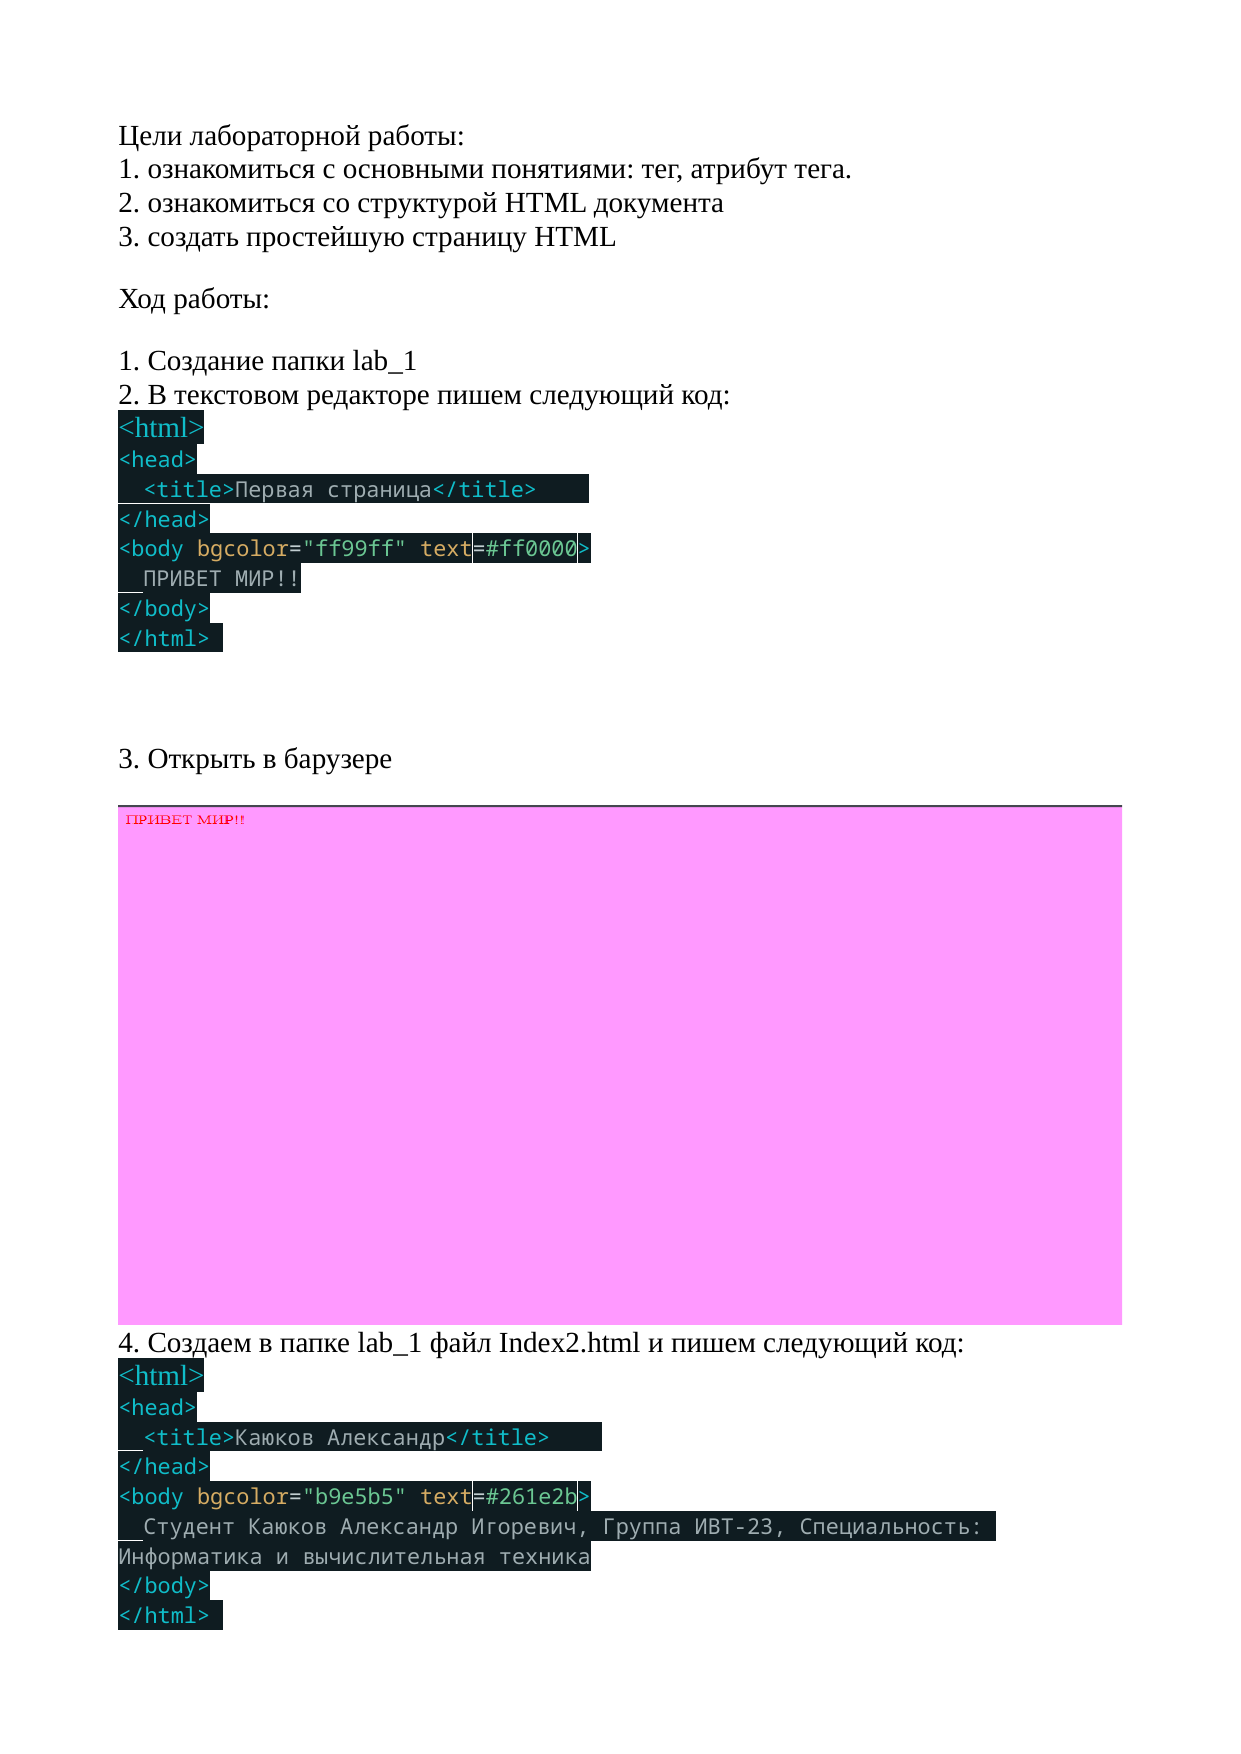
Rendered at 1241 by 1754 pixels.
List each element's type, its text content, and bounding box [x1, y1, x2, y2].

text <title>Каюков Александр</title> [118, 1422, 1122, 1451]
text <html> [118, 410, 1122, 444]
text Студент Каюков Александр Игоревич, Группа ИВТ-23, Специальность: Информатика и вычислительная техника [118, 1511, 1122, 1571]
text <body bgcolor="b9e5b5" text=#261e2b> [118, 1481, 1122, 1511]
text 2. ознакомиться со структурой HTML документа [118, 185, 1122, 219]
text </head> [118, 1451, 1122, 1481]
text <body bgcolor="ff99ff" text=#ff0000> [118, 533, 1122, 563]
text <head> [118, 1392, 1122, 1422]
text </head> [118, 503, 1122, 533]
text 4. Создаем в папке lab_1 файл Index2.html и пишем следующий код: [118, 1325, 1122, 1358]
text </html> [118, 1600, 1122, 1630]
text <head> [118, 444, 1122, 474]
text </body> [118, 1571, 1122, 1600]
text <html> [118, 1358, 1122, 1392]
text </html> [118, 623, 1122, 652]
text 2. В текстовом редакторе пишем следующий код: [118, 377, 1122, 410]
text 3. Открыть в барузере [118, 741, 1122, 774]
text Цели лабораторной работы: [118, 118, 1122, 152]
text 1. ознакомиться с основными понятиями: тег, атрибут тега. [118, 152, 1122, 185]
picture [118, 805, 1123, 1325]
text 1. Создание папки lab_1 [118, 343, 1122, 377]
text <title>Первая страница</title> [118, 474, 1122, 503]
text 3. создать простейшую страницу HTML [118, 219, 1122, 252]
text ПРИВЕТ МИР!! [118, 563, 1122, 593]
text Ход работы: [118, 281, 1122, 314]
text </body> [118, 593, 1122, 623]
